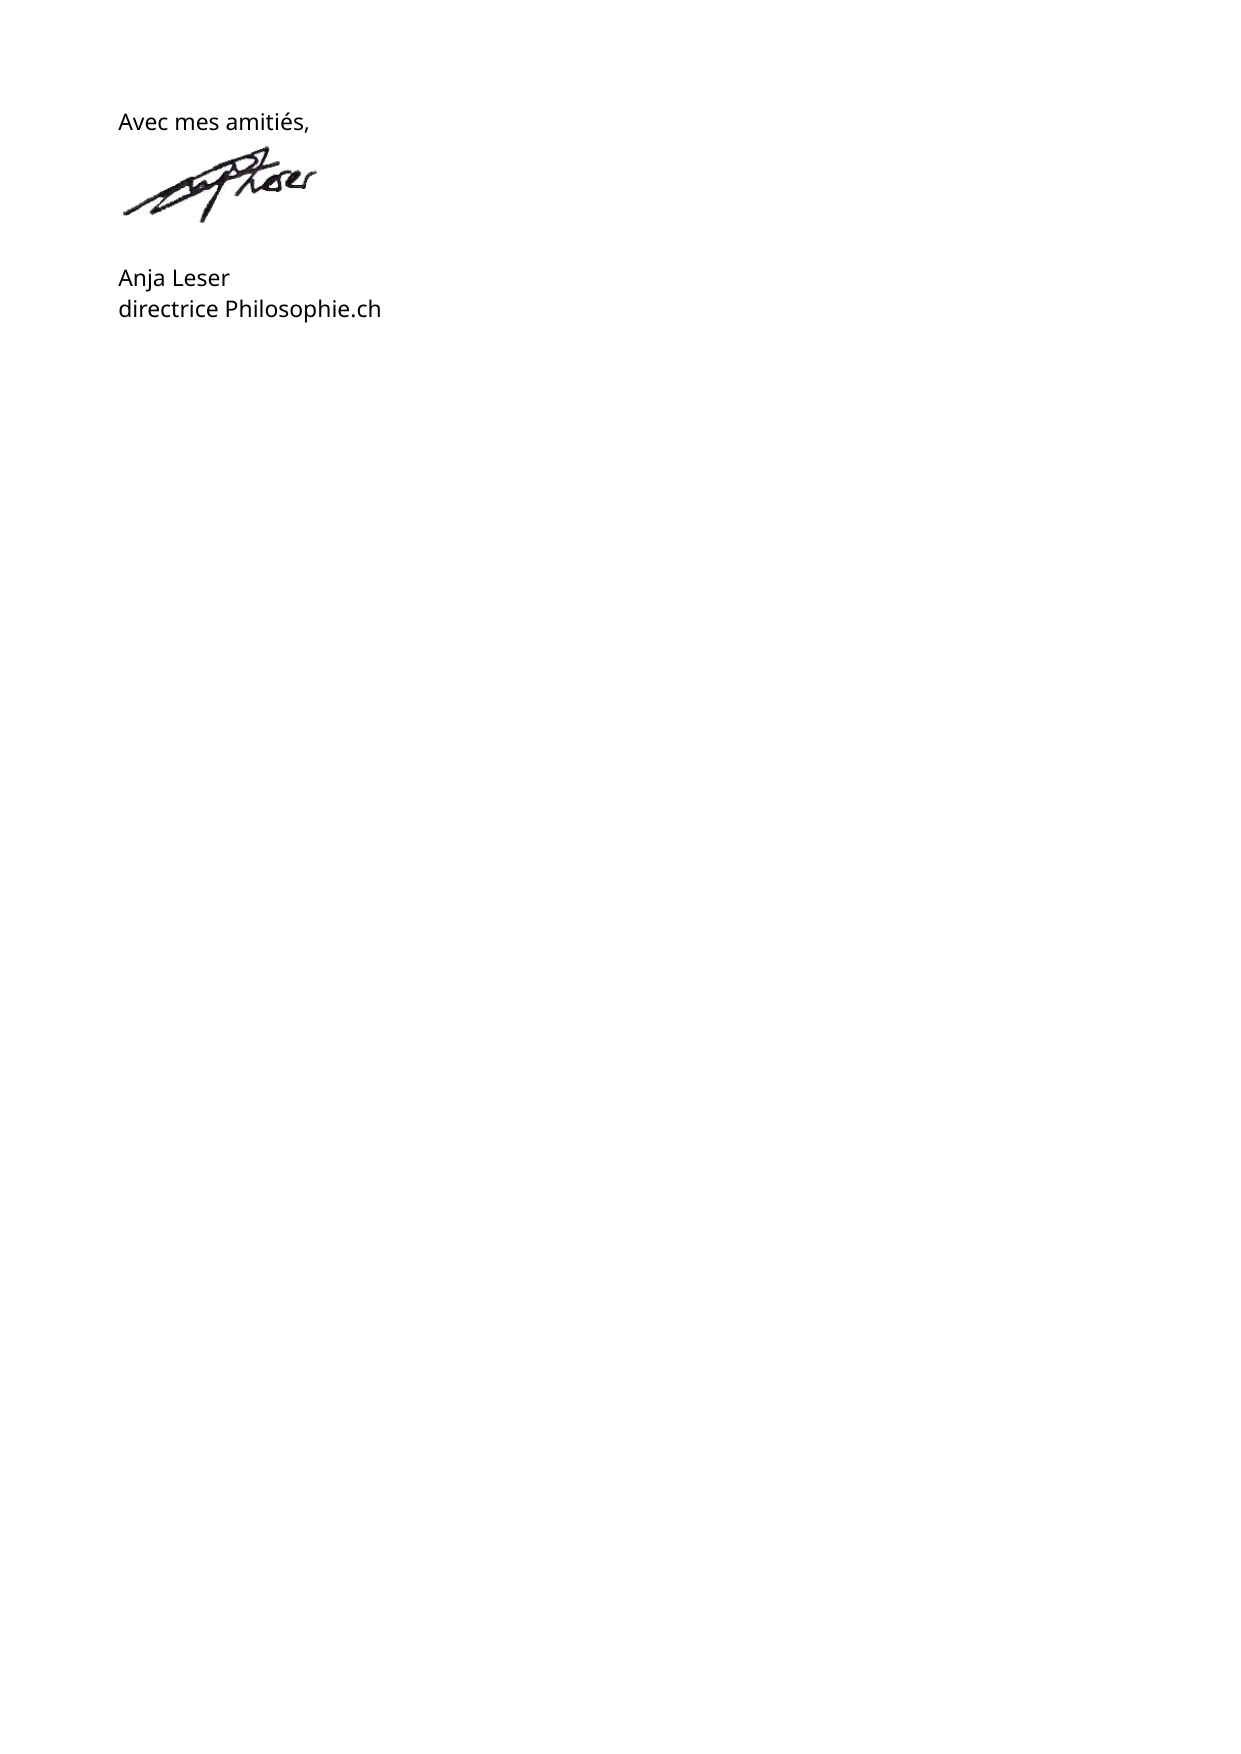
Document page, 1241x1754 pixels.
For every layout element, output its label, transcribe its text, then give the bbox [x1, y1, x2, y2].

text Anja Leser [118, 262, 1122, 293]
text Avec mes amitiés, [118, 106, 1122, 137]
text directrice Philosophie.ch [118, 293, 1122, 325]
